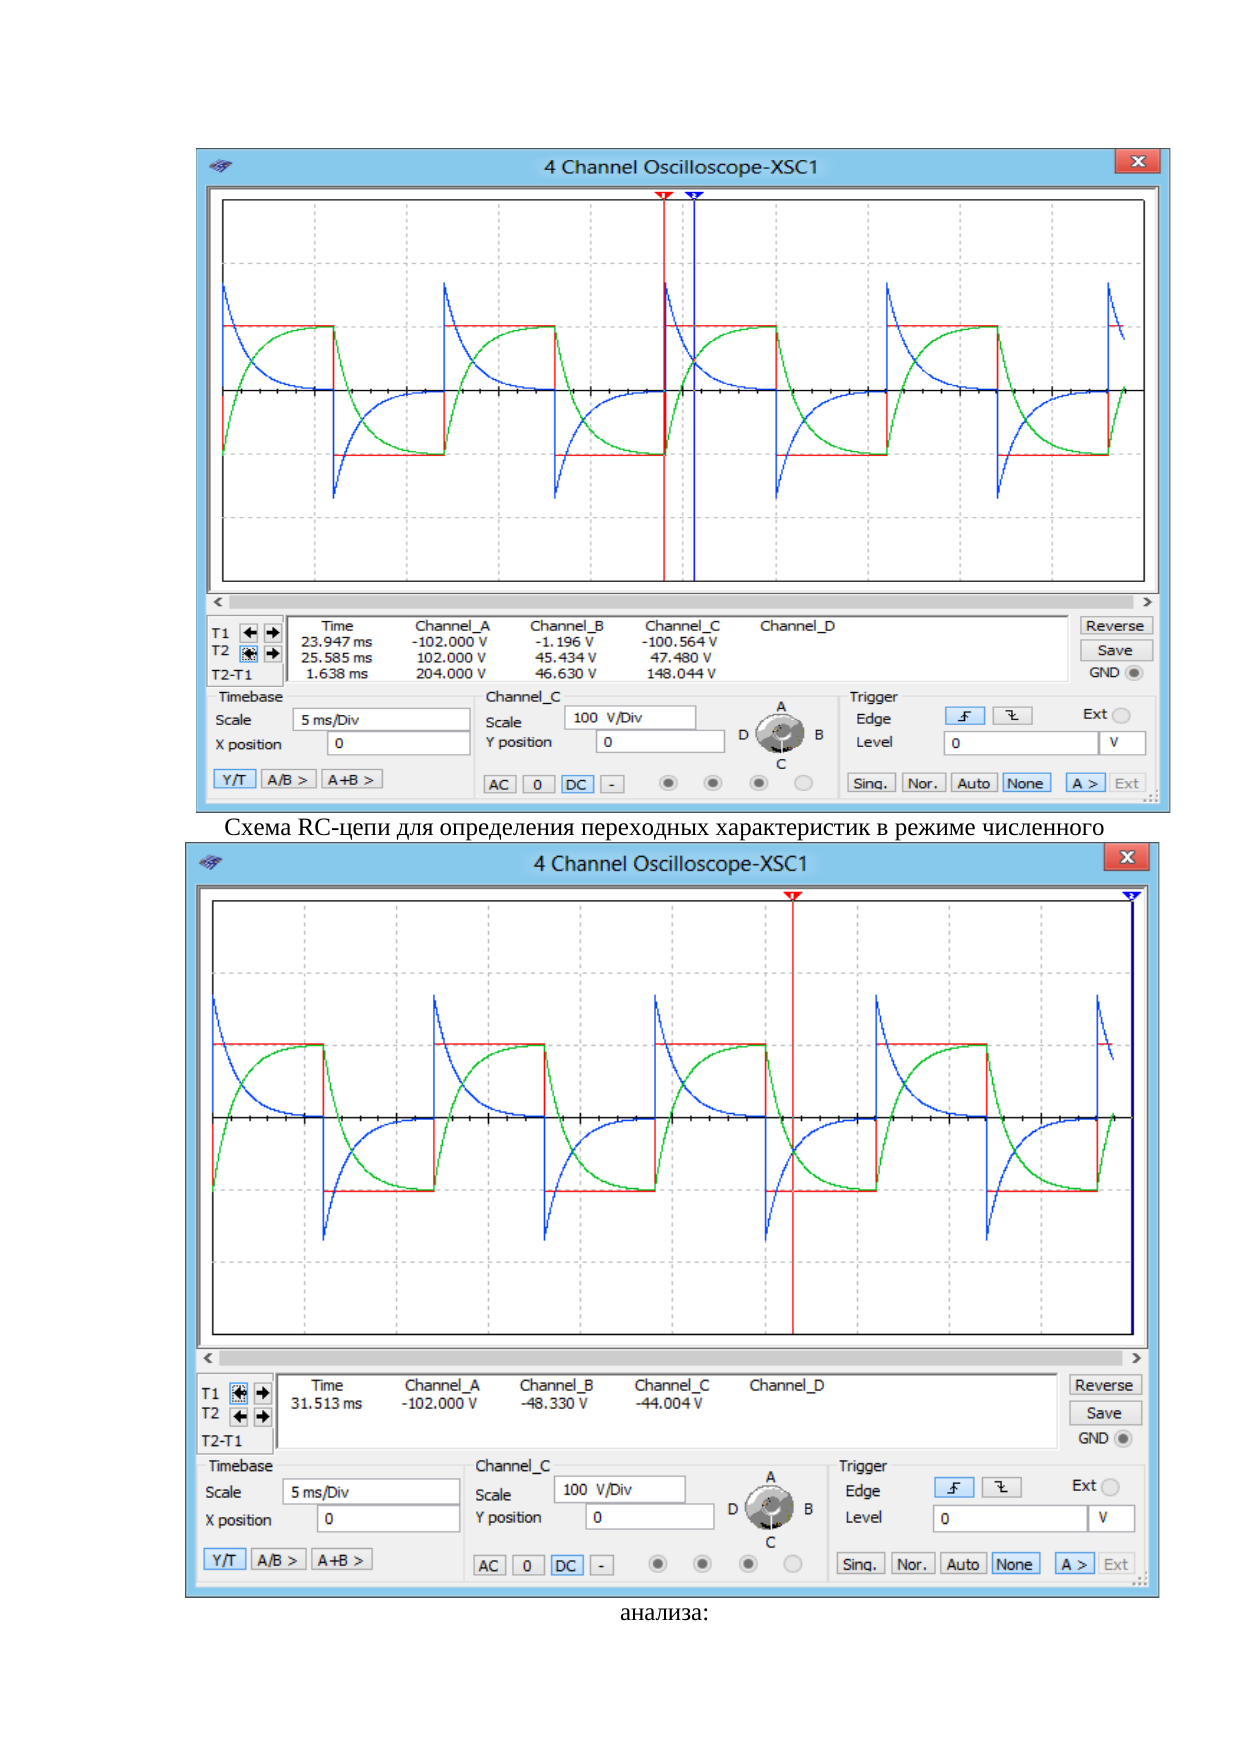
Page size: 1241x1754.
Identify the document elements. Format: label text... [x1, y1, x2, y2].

text Схема RC-цепи для определения переходных характеристик в режиме численного анализа: [177, 118, 1152, 1626]
picture [185, 842, 1160, 1598]
picture [196, 148, 1171, 813]
